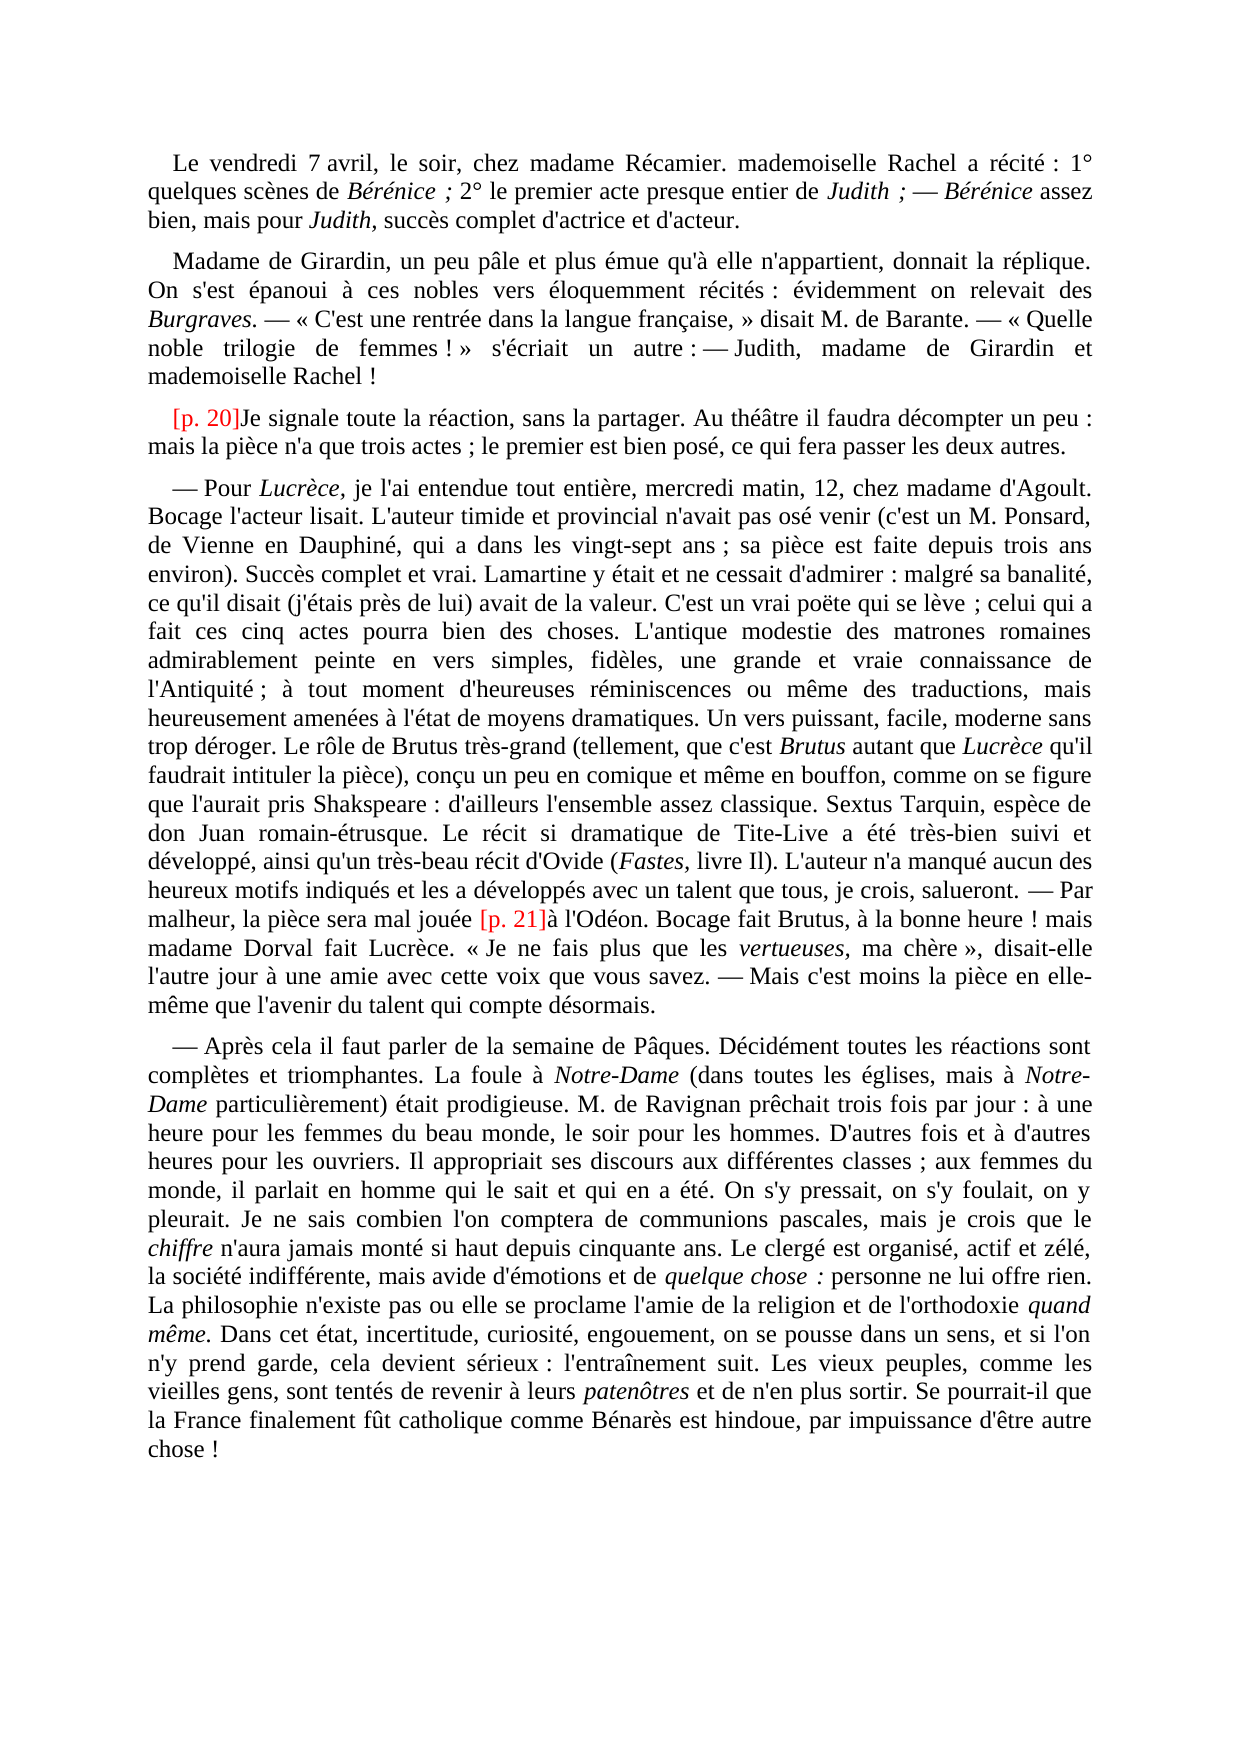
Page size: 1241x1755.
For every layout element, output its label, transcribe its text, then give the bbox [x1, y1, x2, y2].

text [p. 20]Je signale toute la réaction, sans la partager. Au théâtre il faudra décompter un peu : mais la pièce n'a que trois actes ; le premier est bien posé, ce qui fera passer les deux autres. [148, 403, 1093, 460]
text — Après cela il faut parler de la semaine de Pâques. Décidément toutes les réactions sont complètes et triomphantes. La foule à Notre-Dame (dans toutes les églises, mais à Notre-Dame particulièrement) était prodigieuse. M. de Ravignan prêchait trois fois par jour : à une heure pour les femmes du beau monde, le soir pour les hommes. D'autres fois et à d'autres heures pour les ouvriers. Il appropriait ses discours aux différentes classes ; aux femmes du monde, il parlait en homme qui le sait et qui en a été. On s'y pressait, on s'y foulait, on y pleurait. Je ne sais combien l'on comptera de communions pascales, mais je crois que le chiffre n'aura jamais monté si haut depuis cinquante ans. Le clergé est organisé, actif et zélé, la société indifférente, mais avide d'émotions et de quelque chose : personne ne lui offre rien. La philosophie n'existe pas ou elle se proclame l'amie de la religion et de l'orthodoxie quand même. Dans cet état, incertitude, curiosité, engouement, on se pousse dans un sens, et si l'on n'y prend garde, cela devient sérieux : l'entraînement suit. Les vieux peuples, comme les vieilles gens, sont tentés de revenir à leurs patenôtres et de n'en plus sortir. Se pourrait-il que la France finalement fût catholique comme Bénarès est hindoue, par impuissance d'être autre chose ! [148, 1031, 1093, 1463]
text Le vendredi 7 avril, le soir, chez madame Récamier. mademoiselle Rachel a récité : 1° quelques scènes de Bérénice ; 2° le premier acte presque entier de Judith ; — Bérénice assez bien, mais pour Judith, succès complet d'actrice et d'acteur. [148, 148, 1093, 234]
text — Pour Lucrèce, je l'ai entendue tout entière, mercredi matin, 12, chez madame d'Agoult. Bocage l'acteur lisait. L'auteur timide et provincial n'avait pas osé venir (c'est un M. Ponsard, de Vienne en Dauphiné, qui a dans les vingt-sept ans ; sa pièce est faite depuis trois ans environ). Succès complet et vrai. Lamartine y était et ne cessait d'admirer : malgré sa banalité, ce qu'il disait (j'étais près de lui) avait de la valeur. C'est un vrai poëte qui se lève ; celui qui a fait ces cinq actes pourra bien des choses. L'antique modestie des matrones romaines admirablement peinte en vers simples, fidèles, une grande et vraie connaissance de l'Antiquité ; à tout moment d'heureuses réminiscences ou même des traductions, mais heureusement amenées à l'état de moyens dramatiques. Un vers puissant, facile, moderne sans trop déroger. Le rôle de Brutus très-grand (tellement, que c'est Brutus autant que Lucrèce qu'il faudrait intituler la pièce), conçu un peu en comique et même en bouffon, comme on se figure que l'aurait pris Shakspeare : d'ailleurs l'ensemble assez classique. Sextus Tarquin, espèce de don Juan romain-étrusque. Le récit si dramatique de Tite-Live a été très-bien suivi et développé, ainsi qu'un très-beau récit d'Ovide (Fastes, livre Il). L'auteur n'a manqué aucun des heureux motifs indiqués et les a développés avec un talent que tous, je crois, salueront. — Par malheur, la pièce sera mal jouée [p. 21]à l'Odéon. Bocage fait Brutus, à la bonne heure ! mais madame Dorval fait Lucrèce. « Je ne fais plus que les vertueuses, ma chère », disait-elle l'autre jour à une amie avec cette voix que vous savez. — Mais c'est moins la pièce en elle-même que l'avenir du talent qui compte désormais. [148, 473, 1093, 1019]
text Madame de Girardin, un peu pâle et plus émue qu'à elle n'appartient, donnait la réplique. On s'est épanoui à ces nobles vers éloquemment récités : évidemment on relevait des Burgraves. — « C'est une rentrée dans la langue française, » disait M. de Barante. — « Quelle noble trilogie de femmes ! » s'écriait un autre : — Judith, madame de Girardin et mademoiselle Rachel ! [148, 246, 1093, 390]
